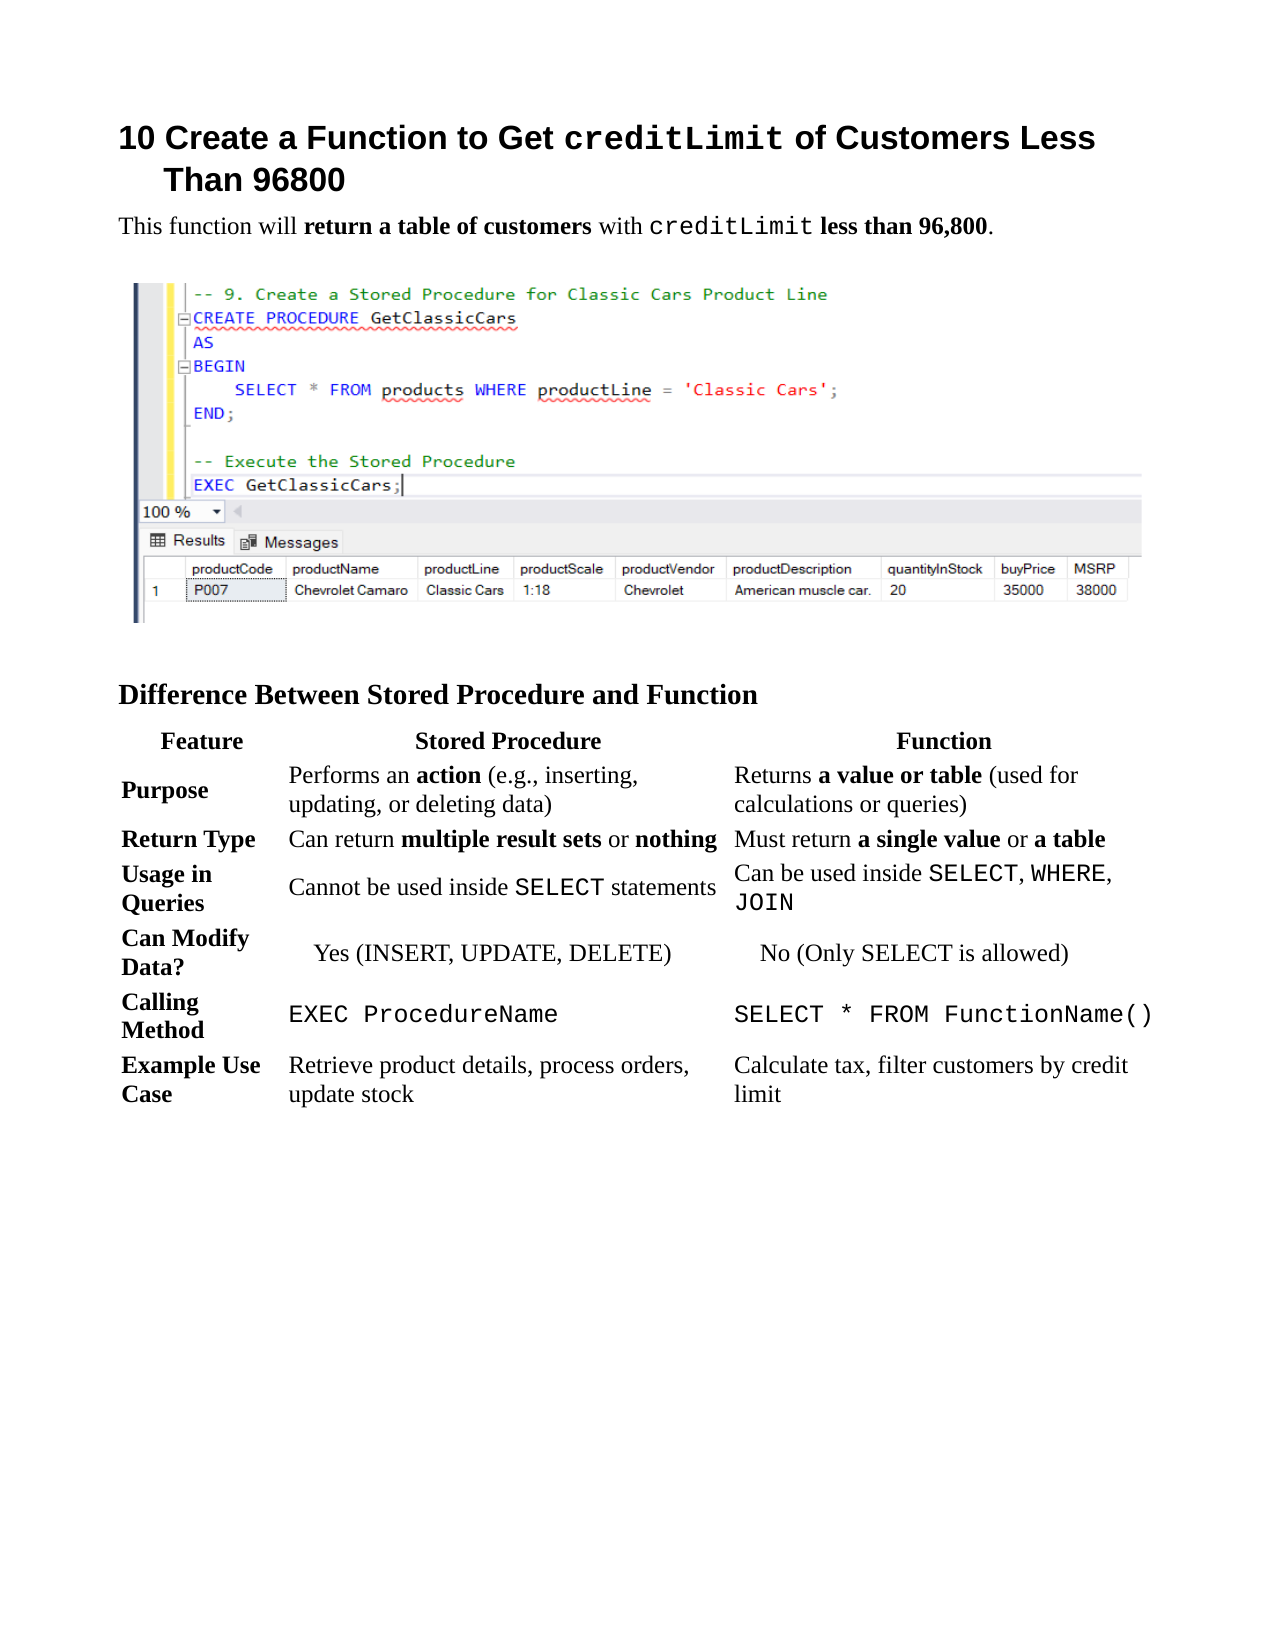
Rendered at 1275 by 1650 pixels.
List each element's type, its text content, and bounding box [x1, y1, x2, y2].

table_cell Returns a value or table (used for calculations or queries) [731, 758, 1157, 821]
table_cell Retrieve product details, process orders, update stock [285, 1047, 731, 1110]
table_cell Calculate tax, filter customers by credit limit [731, 1047, 1157, 1110]
table_cell EXEC ProcedureName [285, 984, 731, 1047]
table_header Feature [118, 723, 285, 757]
table_cell Calling Method [118, 984, 285, 1047]
table_cell Return Type [118, 821, 285, 855]
table_header Function [731, 723, 1157, 757]
table_cell ❌ No (Only SELECT is allowed) [731, 920, 1157, 984]
table_cell Can return multiple result sets or nothing [285, 821, 731, 855]
text This function will return a table of customers with creditLimit less than 96,800. [118, 211, 1157, 242]
table_cell Example Use Case [118, 1047, 285, 1110]
table_cell Cannot be used inside SELECT statements [285, 855, 731, 920]
table_cell Can be used inside SELECT, WHERE, JOIN [731, 855, 1157, 920]
table_cell Can Modify Data? [118, 920, 285, 984]
subtitle Difference Between Stored Procedure and Function [118, 677, 1157, 710]
table_header Stored Procedure [285, 723, 731, 757]
subtitle 10 Create a Function to Get creditLimit of Customers Less Than 96800 [118, 118, 1157, 198]
table_cell Must return a single value or a table [731, 821, 1157, 855]
table_cell ✅ Yes (INSERT, UPDATE, DELETE) [285, 920, 731, 984]
table_cell Performs an action (e.g., inserting, updating, or deleting data) [285, 758, 731, 821]
table_cell SELECT * FROM FunctionName() [731, 984, 1157, 1047]
table_cell Purpose [118, 758, 285, 821]
picture [133, 283, 1142, 623]
table_cell Usage in Queries [118, 855, 285, 920]
